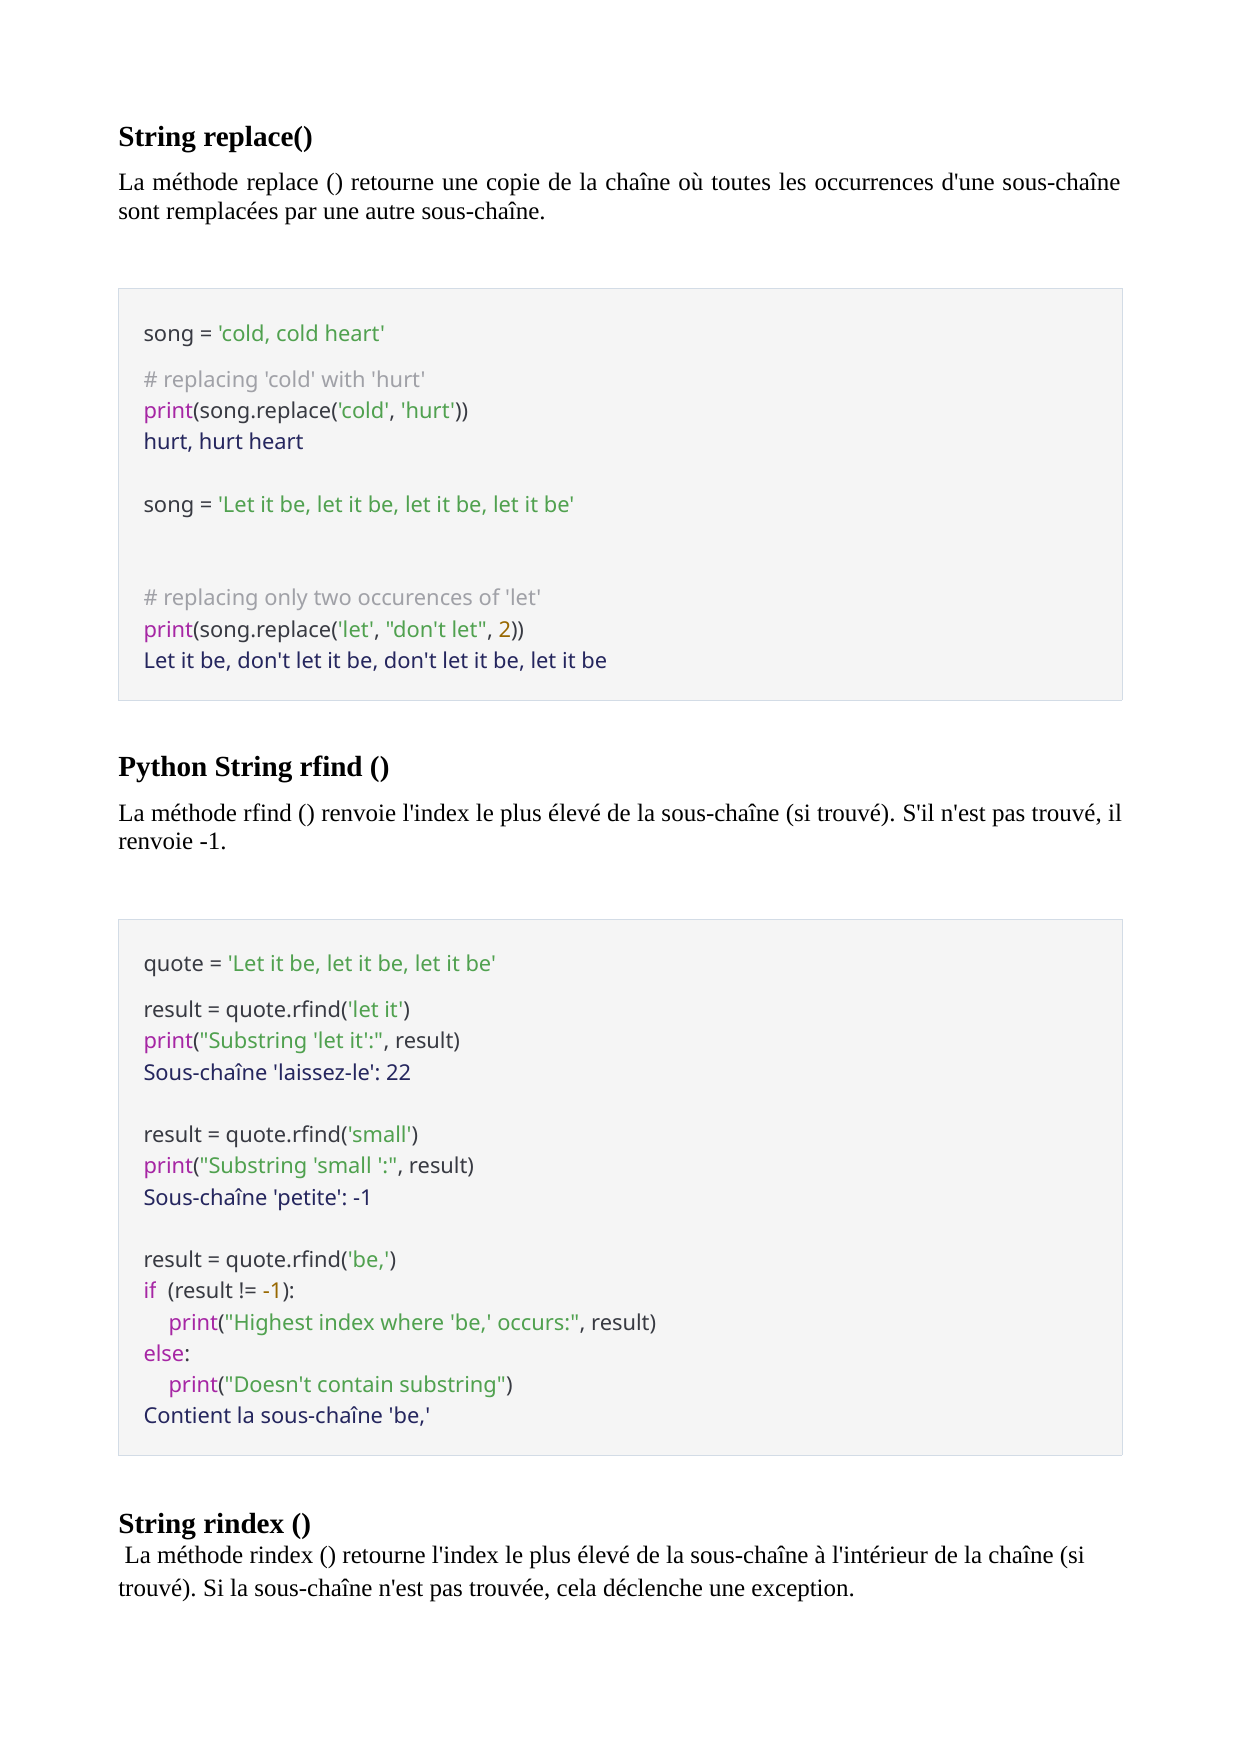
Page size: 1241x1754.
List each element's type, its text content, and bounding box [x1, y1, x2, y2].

subtitle Python String rfind () [118, 749, 1122, 783]
text hurt, hurt heart [119, 399, 1122, 431]
text if (result != -1): [119, 1249, 1122, 1280]
text song = 'Let it be, let it be, let it be, let it be' [119, 462, 1122, 493]
text print("Highest index where 'be,' occurs:", result) [119, 1280, 1122, 1311]
text result = quote.rfind('be,') [119, 1218, 1122, 1249]
text La méthode rindex () retourne l'index le plus élevé de la sous-chaîne à l'intérieur de la chaîne (si trouvé). Si la sous-chaîne n'est pas trouvée, cela déclenche une exception. [118, 1540, 1122, 1602]
text Contient la sous-chaîne 'be,' [119, 1374, 1122, 1455]
text print(song.replace('let', "don't let", 2)) [119, 587, 1122, 618]
text Sous-chaîne 'laissez-le': 22 [119, 1030, 1122, 1061]
text Sous-chaîne 'petite': -1 [119, 1155, 1122, 1186]
text # replacing only two occurences of 'let' [119, 556, 1122, 587]
text print("Substring 'let it':", result) [119, 999, 1122, 1030]
subtitle String replace() [118, 118, 1122, 152]
text Let it be, don't let it be, don't let it be, let it be [119, 618, 1122, 700]
subtitle String rindex () [118, 1456, 1122, 1540]
text song = 'cold, cold heart' [119, 289, 1122, 337]
subtitle La méthode rfind () renvoie l'index le plus élevé de la sous-chaîne (si trouvé). S'il n'est pas trouvé, il renvoie -1. [118, 798, 1122, 855]
subtitle La méthode replace () retourne une copie de la chaîne où toutes les occurrences d'une sous-chaîne sont remplacées par une autre sous-chaîne. [118, 167, 1122, 224]
text print("Substring 'small ':", result) [119, 1124, 1122, 1155]
text quote = 'Let it be, let it be, let it be' [119, 920, 1122, 968]
text # replacing 'cold' with 'hurt' [119, 337, 1122, 368]
text print("Doesn't contain substring") [119, 1343, 1122, 1374]
text else: [119, 1311, 1122, 1343]
text result = quote.rfind('let it') [119, 968, 1122, 999]
text result = quote.rfind('small') [119, 1093, 1122, 1124]
text print(song.replace('cold', 'hurt')) [119, 368, 1122, 399]
